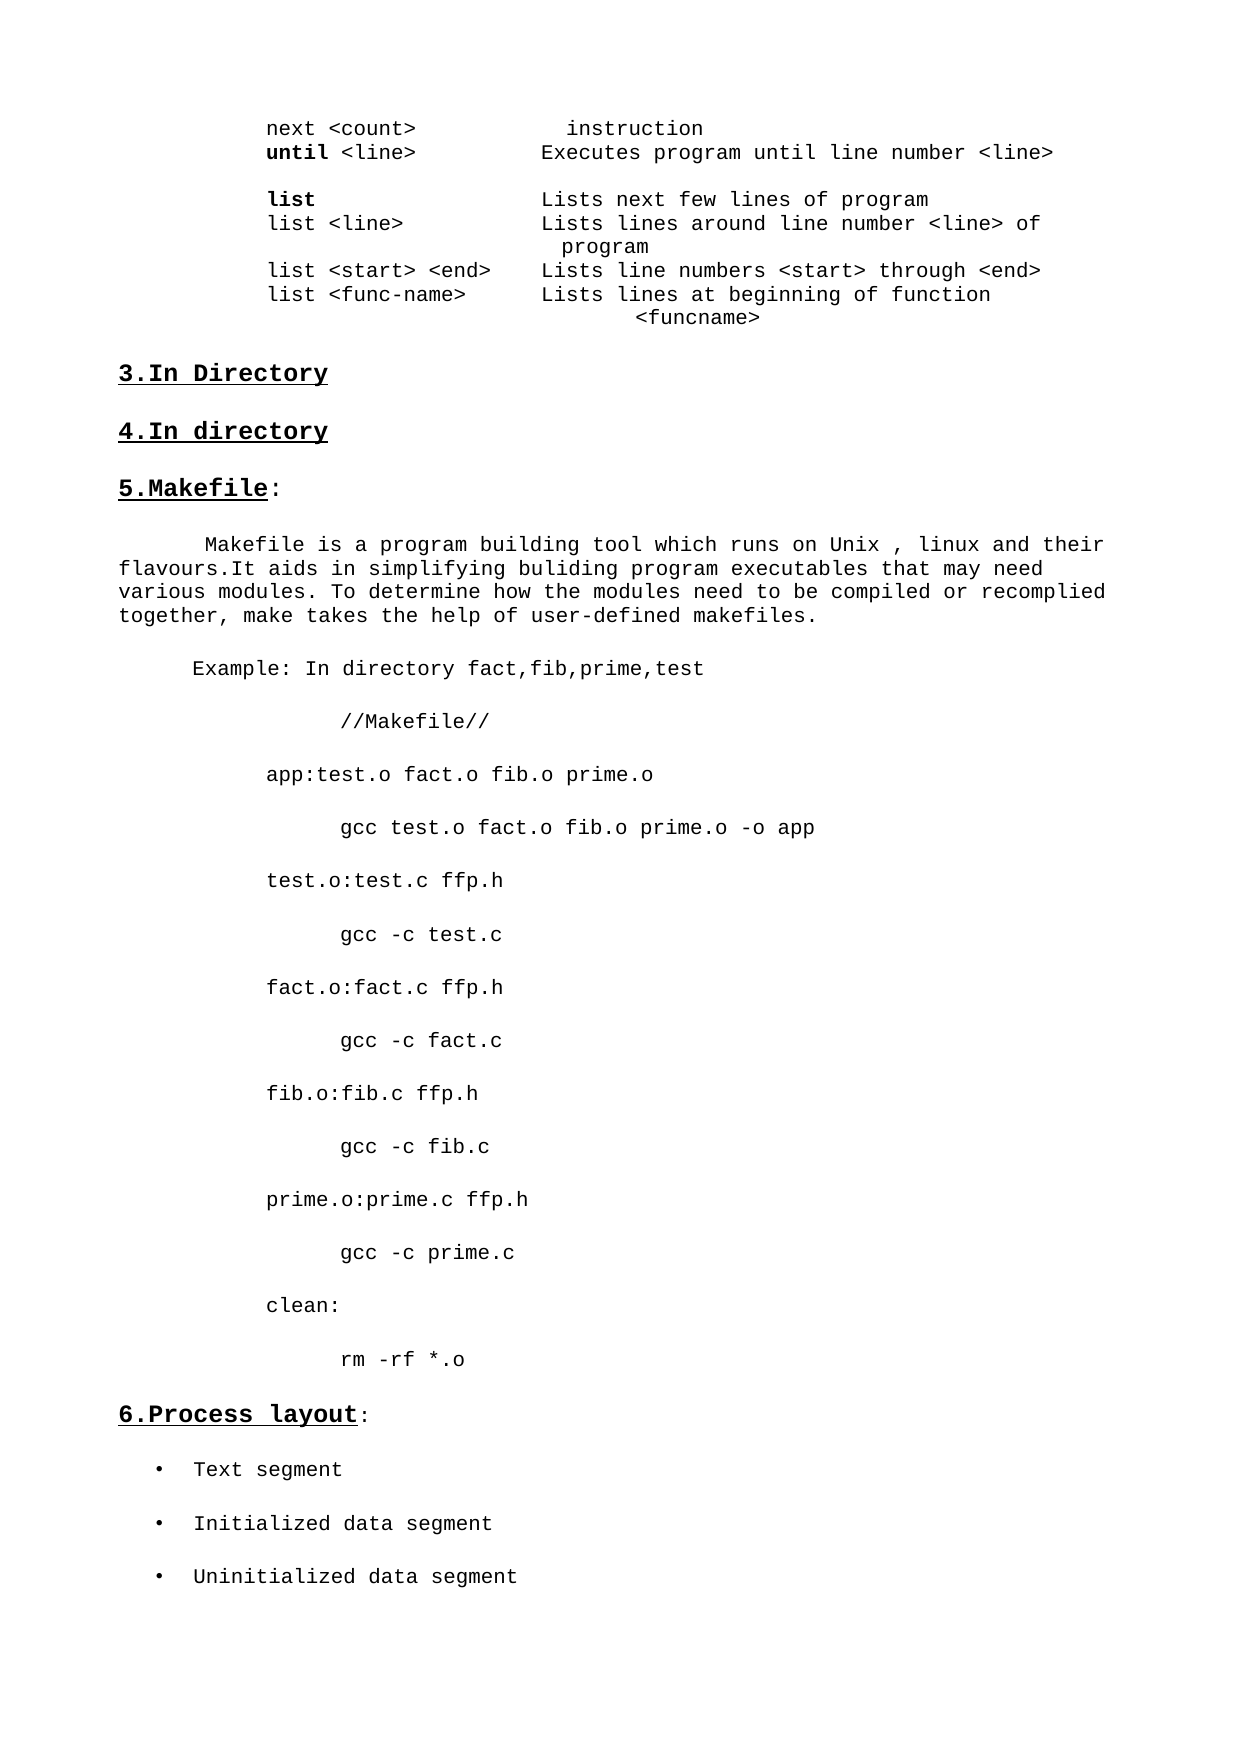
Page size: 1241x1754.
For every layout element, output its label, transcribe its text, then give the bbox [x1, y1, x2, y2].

text prime.o:prime.c ffp.h [118, 1189, 1122, 1213]
text gcc -c fact.c [118, 1030, 1122, 1053]
text Makefile is a program building tool which runs on Unix , linux and their flavours.It aids in simplifying buliding program executables that may need various modules. To determine how the modules need to be compiled or recomplied together, make takes the help of user-defined makefiles. [118, 534, 1122, 628]
text list Lists next few lines of program [118, 189, 1122, 213]
text Example: In directory fact,fib,prime,test [118, 658, 1122, 682]
text fib.o:fib.c ffp.h [118, 1083, 1122, 1107]
text list <func-name> Lists lines at beginning of function <funcname> [118, 284, 1122, 331]
text gcc -c test.c [118, 923, 1122, 947]
text 3.In Directory [118, 360, 1122, 389]
text list <line> Lists lines around line number <line> of program [118, 213, 1122, 260]
text test.o:test.c ffp.h [118, 870, 1122, 894]
text gcc -c fib.c [118, 1136, 1122, 1160]
text 6.Process layout: [118, 1402, 1122, 1430]
text gcc test.o fact.o fib.o prime.o -o app [118, 817, 1122, 841]
text //Makefile// [118, 711, 1122, 735]
text list <start> <end> Lists line numbers <start> through <end> [118, 260, 1122, 284]
text clean: [118, 1295, 1122, 1319]
text fact.o:fact.c ffp.h [118, 977, 1122, 1000]
list Uninitialized data segment [156, 1566, 1122, 1589]
text 4.In directory [118, 418, 1122, 447]
text until <line> Executes program until line number <line> [118, 142, 1122, 165]
text rm -rf *.o [118, 1348, 1122, 1372]
list Initialized data segment [156, 1513, 1122, 1536]
text next <count> instruction [118, 118, 1122, 142]
text gcc -c prime.c [118, 1242, 1122, 1266]
list Text segment [156, 1459, 1122, 1483]
text 5.Makefile: [118, 476, 1122, 504]
text app:test.o fact.o fib.o prime.o [118, 764, 1122, 788]
